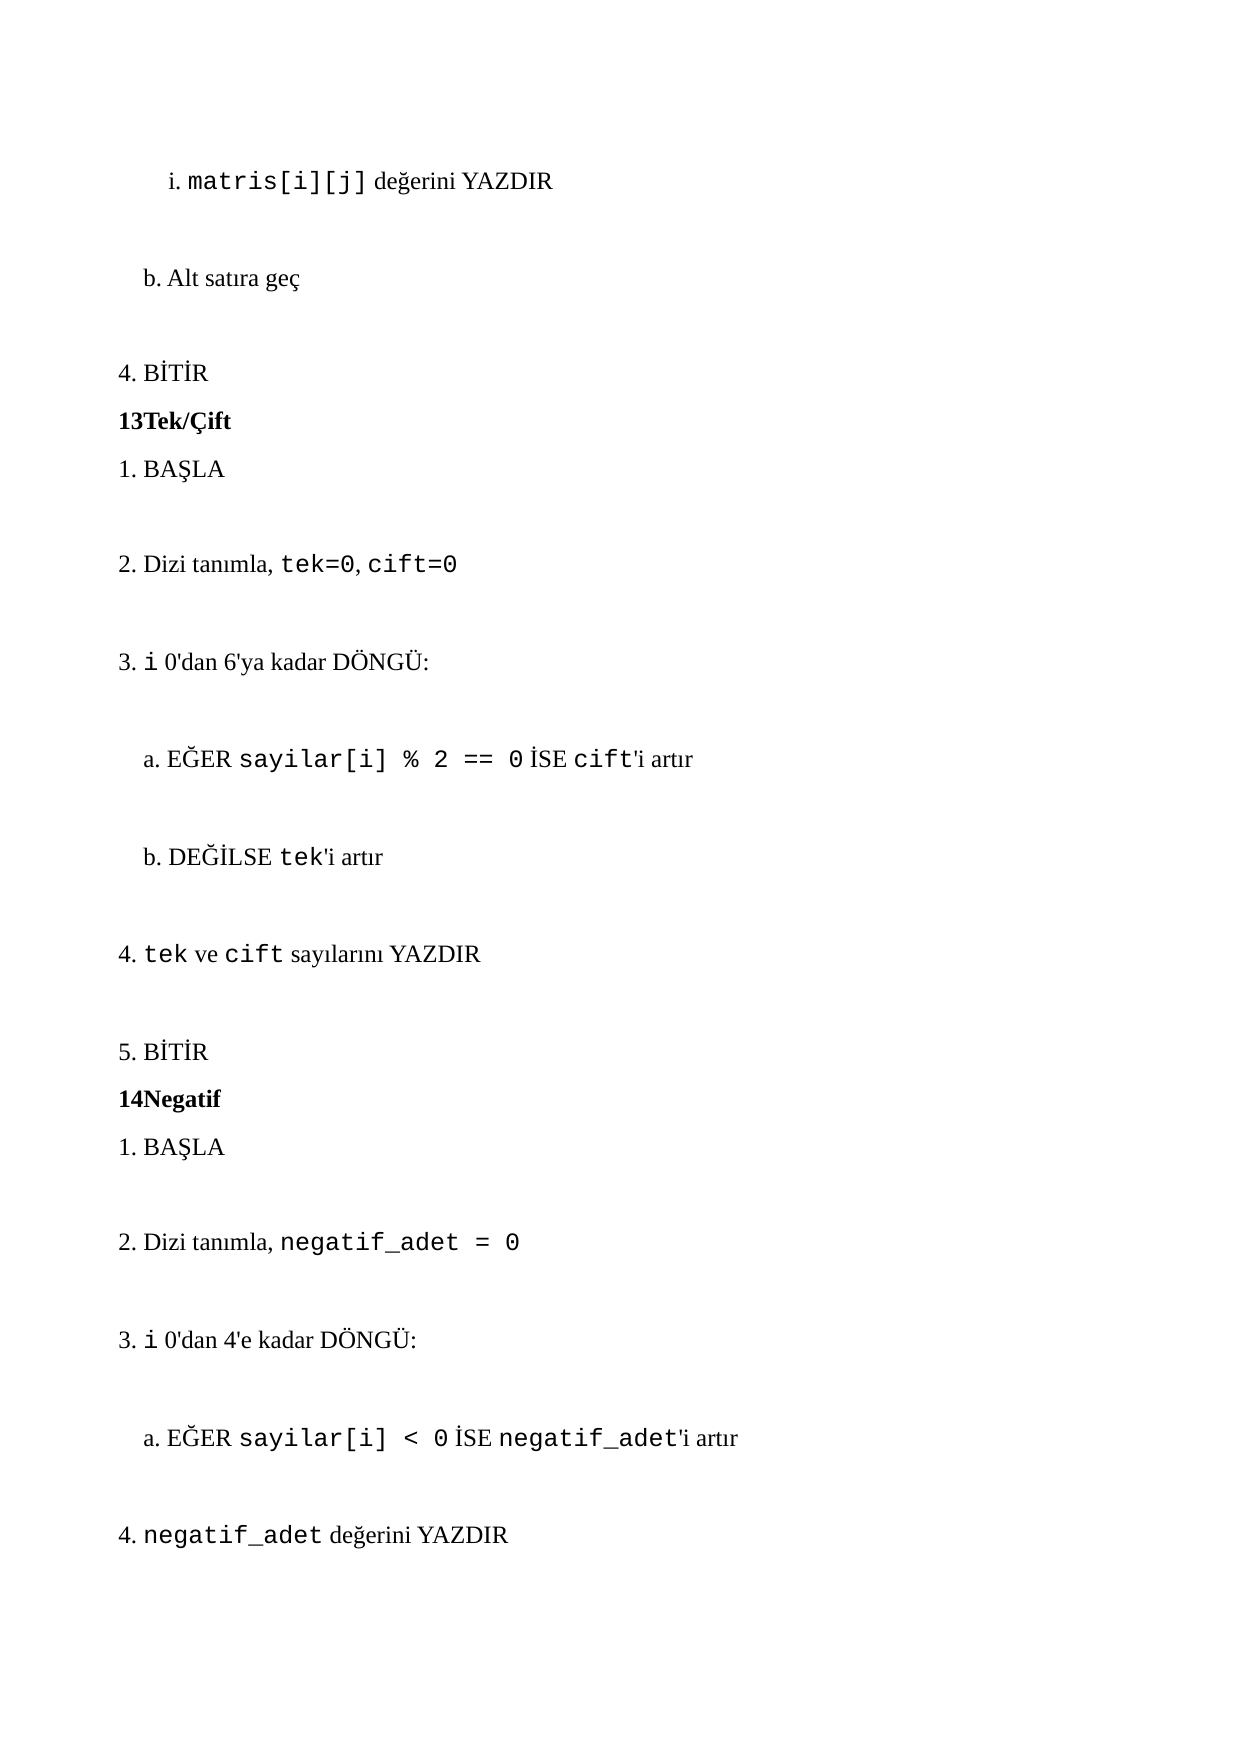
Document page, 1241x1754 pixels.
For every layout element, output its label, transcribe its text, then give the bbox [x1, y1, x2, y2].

text b. Alt satıra geç [118, 263, 1122, 292]
text 14Negatif [118, 1084, 1122, 1113]
text a. EĞER sayilar[i] < 0 İSE negatif_adet'i artır [118, 1423, 1122, 1453]
text 4. tek ve cift sayılarını YAZDIR [118, 939, 1122, 970]
text i. matris[i][j] değerini YAZDIR [118, 166, 1122, 197]
text 3. i 0'dan 6'ya kadar DÖNGÜ: [118, 647, 1122, 677]
text a. EĞER sayilar[i] % 2 == 0 İSE cift'i artır [118, 744, 1122, 775]
text 1. BAŞLA [118, 454, 1122, 482]
text 4. BİTİR [118, 358, 1122, 387]
text 3. i 0'dan 4'e kadar DÖNGÜ: [118, 1325, 1122, 1356]
text b. DEĞİLSE tek'i artır [118, 842, 1122, 873]
text 1. BAŞLA [118, 1132, 1122, 1161]
text 13Tek/Çift [118, 406, 1122, 435]
text 5. BİTİR [118, 1037, 1122, 1066]
text 2. Dizi tanımla, negatif_adet = 0 [118, 1227, 1122, 1258]
text 4. negatif_adet değerini YAZDIR [118, 1520, 1122, 1551]
text 2. Dizi tanımla, tek=0, cift=0 [118, 549, 1122, 580]
